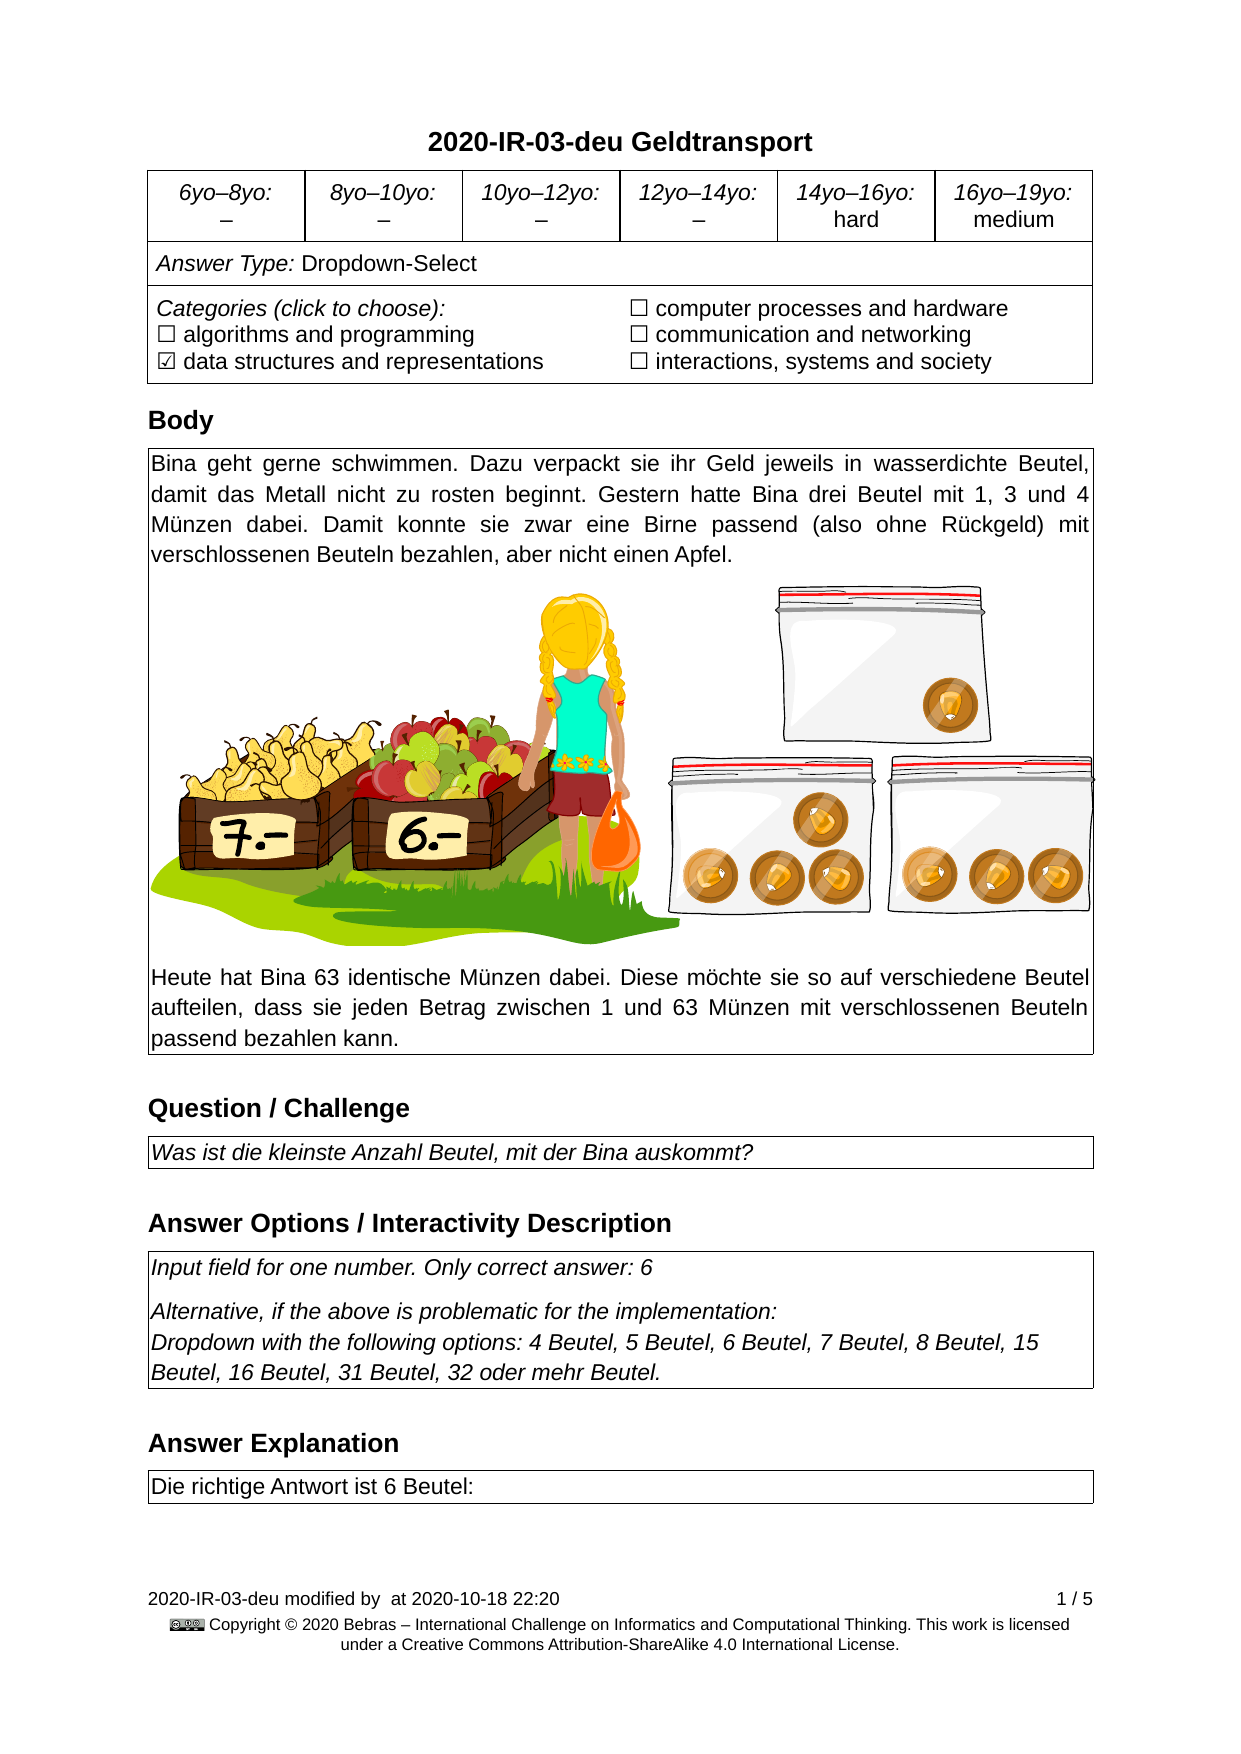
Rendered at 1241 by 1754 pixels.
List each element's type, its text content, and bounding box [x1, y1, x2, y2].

table_header 16yo–19yo: medium [936, 171, 1092, 241]
subtitle Answer Explanation [148, 1427, 1093, 1458]
table_header 14yo–16yo: hard [778, 171, 934, 241]
text Was ist die kleinste Anzahl Beutel, mit der Bina auskommt? [149, 1137, 1093, 1168]
subtitle Answer Options / Interactivity Description [148, 1208, 1093, 1238]
table_cell ☐ computer processes and hardware ☐ communication and networking ☐ interactions, systems and society [620, 286, 1092, 383]
subtitle Body [148, 404, 1093, 435]
table_cell Categories (click to choose): ☐ algorithms and programming ☑ data structures and representations [148, 286, 620, 383]
table_header 10yo–12yo: – [463, 171, 619, 241]
text Die richtige Antwort ist 6 Beutel: [149, 1471, 1093, 1503]
subtitle 2020-IR-03-deu Geldtransport [148, 125, 1093, 157]
text Bina geht gerne schwimmen. Dazu verpackt sie ihr Geld jeweils in wasserdichte Beutel, damit das Metall nicht zu rosten beginnt. Gestern hatte Bina drei Beutel mit 1, 3 und 4 Münzen dabei. Damit konnte sie zwar eine Birne passend (also ohne Rückgeld) mit verschlossenen Beuteln bezahlen, aber nicht einen Apfel. [149, 449, 1093, 567]
text Heute hat Bina 63 identische Münzen dabei. Diese möchte sie so auf verschiedene Beutel aufteilen, dass sie jeden Betrag zwischen 1 und 63 Münzen mit verschlossenen Beuteln passend bezahlen kann. [149, 961, 1093, 1054]
text Input field for one number. Only correct answer: 6 [149, 1252, 1093, 1280]
table_header 12yo–14yo: – [621, 171, 777, 241]
table_header 8yo–10yo: – [306, 171, 462, 241]
table_header 6yo–8yo: – [148, 171, 304, 241]
table_cell Answer Type: Dropdown-Select [148, 242, 1092, 285]
text Alternative, if the above is problematic for the implementation: Dropdown with the following options: 4 Beutel, 5 Beutel, 6 Beutel, 7 Beutel, 8 Beutel, 15 Beutel, 16 Beutel, 31 Beutel, 32 oder mehr Beutel. [149, 1295, 1093, 1388]
subtitle Question / Challenge [148, 1093, 1093, 1123]
